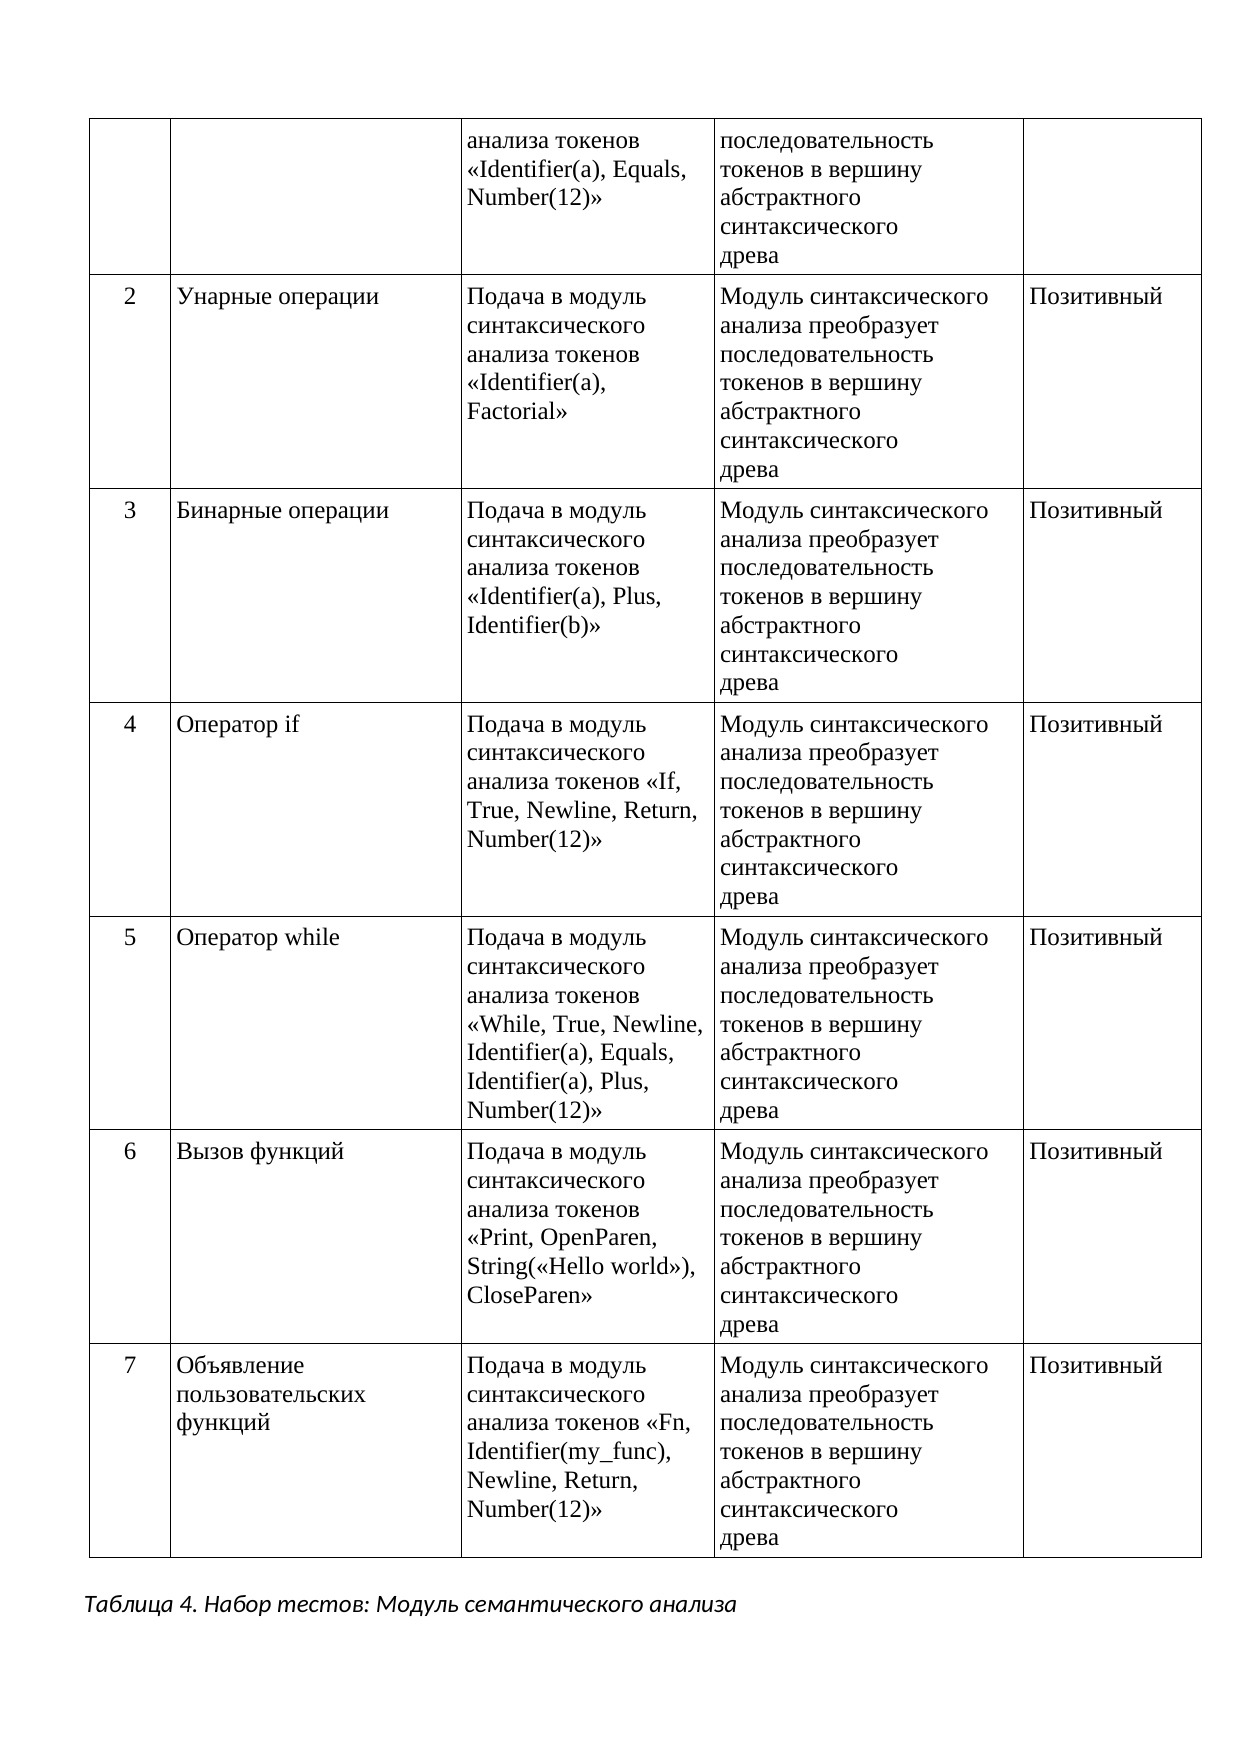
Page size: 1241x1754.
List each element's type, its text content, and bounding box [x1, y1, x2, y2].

table_cell Унарные операции [171, 275, 461, 488]
table_cell Модуль синтаксического анализа преобразует последовательность токенов в вершину абстрактного синтаксического древа [715, 1130, 1023, 1343]
table_cell Подача в модуль синтаксического анализа токенов «If, True, Newline, Return, Number(12)» [462, 703, 714, 916]
table_cell Подача в модуль синтаксического анализа токенов «Fn, Identifier(my_func), Newline, Return, Number(12)» [462, 1344, 714, 1557]
table_cell Подача в модуль синтаксического анализа токенов «Identifier(a), Plus, Identifier(b)» [462, 489, 714, 702]
table_cell анализа токенов «Identifier(a), Equals, Number(12)» [462, 119, 714, 274]
table_cell Позитивный [1024, 489, 1201, 702]
table_cell 2 [90, 275, 170, 488]
table_cell Позитивный [1024, 703, 1201, 916]
table_cell Оператор if [171, 703, 461, 916]
table_cell Модуль синтаксического анализа преобразует последовательность токенов в вершину абстрактного синтаксического древа [715, 1344, 1023, 1557]
table_cell Подача в модуль синтаксического анализа токенов «Print, OpenParen, String(«Hello world»), CloseParen» [462, 1130, 714, 1343]
table_cell последовательность токенов в вершину абстрактного синтаксического древа [715, 119, 1023, 274]
table_cell Модуль синтаксического анализа преобразует последовательность токенов в вершину абстрактного синтаксического древа [715, 275, 1023, 488]
table_cell Подача в модуль синтаксического анализа токенов «While, True, Newline, Identifier(a), Equals, Identifier(a), Plus, Number(12)» [462, 917, 714, 1129]
table_cell Модуль синтаксического анализа преобразует последовательность токенов в вершину абстрактного синтаксического древа [715, 489, 1023, 702]
table_cell [1024, 119, 1201, 274]
table_cell Модуль синтаксического анализа преобразует последовательность токенов в вершину абстрактного синтаксического древа [715, 703, 1023, 916]
table_cell Позитивный [1024, 917, 1201, 1129]
table_cell Позитивный [1024, 1130, 1201, 1343]
table_cell Подача в модуль синтаксического анализа токенов «Identifier(a), Factorial» [462, 275, 714, 488]
text Таблица 4. Набор тестов: Модуль семантического анализа [83, 1588, 1152, 1619]
table_cell Модуль синтаксического анализа преобразует последовательность токенов в вершину абстрактного синтаксического древа [715, 917, 1023, 1129]
table_cell 5 [90, 917, 170, 1129]
table_cell Бинарные операции [171, 489, 461, 702]
table_cell Оператор while [171, 917, 461, 1129]
table_cell Объявление пользовательских функций [171, 1344, 461, 1557]
table_cell Позитивный [1024, 275, 1201, 488]
table_cell [90, 119, 170, 274]
table_cell 7 [90, 1344, 170, 1557]
table_cell Позитивный [1024, 1344, 1201, 1557]
table_cell [171, 119, 461, 274]
table_cell 4 [90, 703, 170, 916]
table_cell Вызов функций [171, 1130, 461, 1343]
table_cell 6 [90, 1130, 170, 1343]
table_cell 3 [90, 489, 170, 702]
